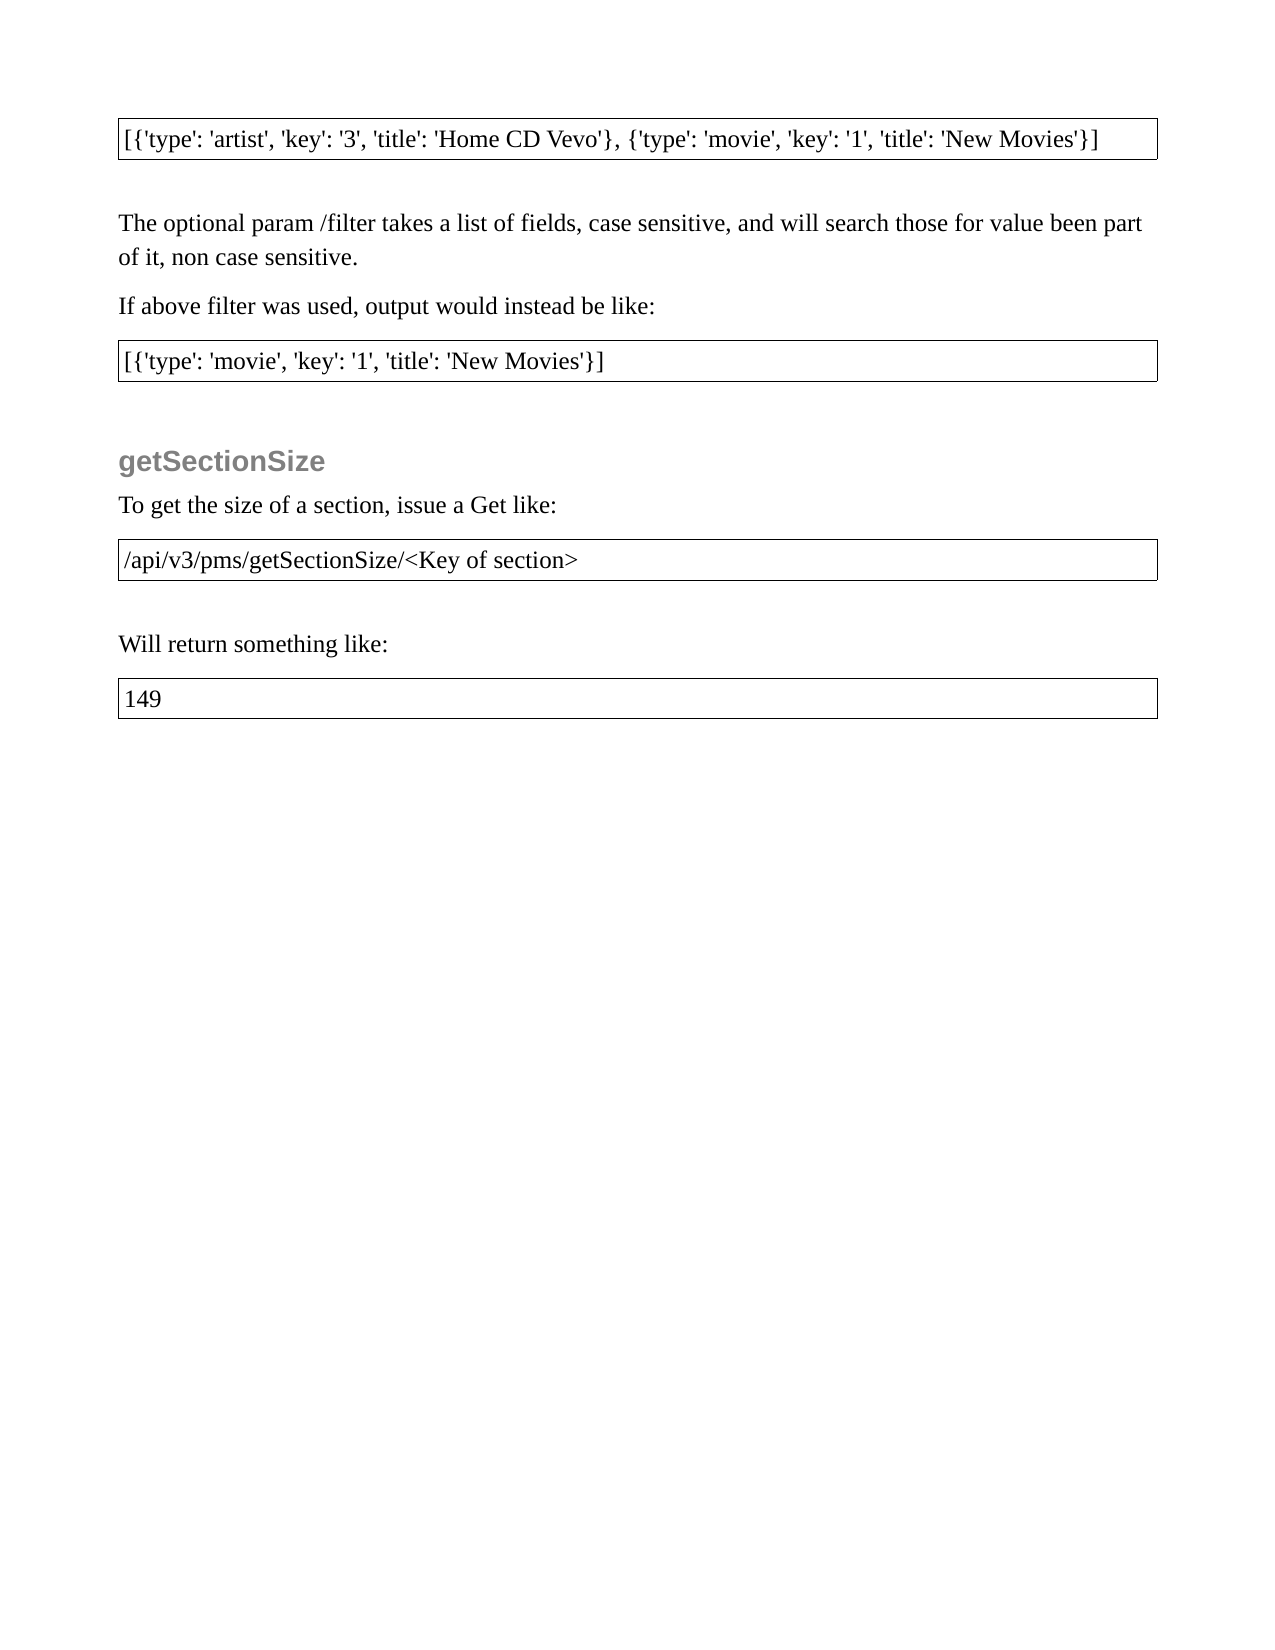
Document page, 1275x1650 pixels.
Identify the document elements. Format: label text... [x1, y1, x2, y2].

text If above filter was used, output would instead be like: [118, 291, 1157, 320]
table_header /api/v3/pms/getSectionSize/<Key of section> [119, 540, 1157, 580]
text Will return something like: [118, 629, 1157, 658]
table_header 149 [119, 679, 1157, 718]
text To get the size of a section, issue a Get like: [118, 490, 1157, 519]
subtitle getSectionSize [118, 444, 1157, 478]
table_header [{'type': 'artist', 'key': '3', 'title': 'Home CD Vevo'}, {'type': 'movie', 'key': '1', 'title': 'New Movies'}] [119, 119, 1157, 158]
text The optional param /filter takes a list of fields, case sensitive, and will search those for value been part of it, non case sensitive. [118, 208, 1157, 271]
table_header [{'type': 'movie', 'key': '1', 'title': 'New Movies'}] [119, 341, 1157, 381]
